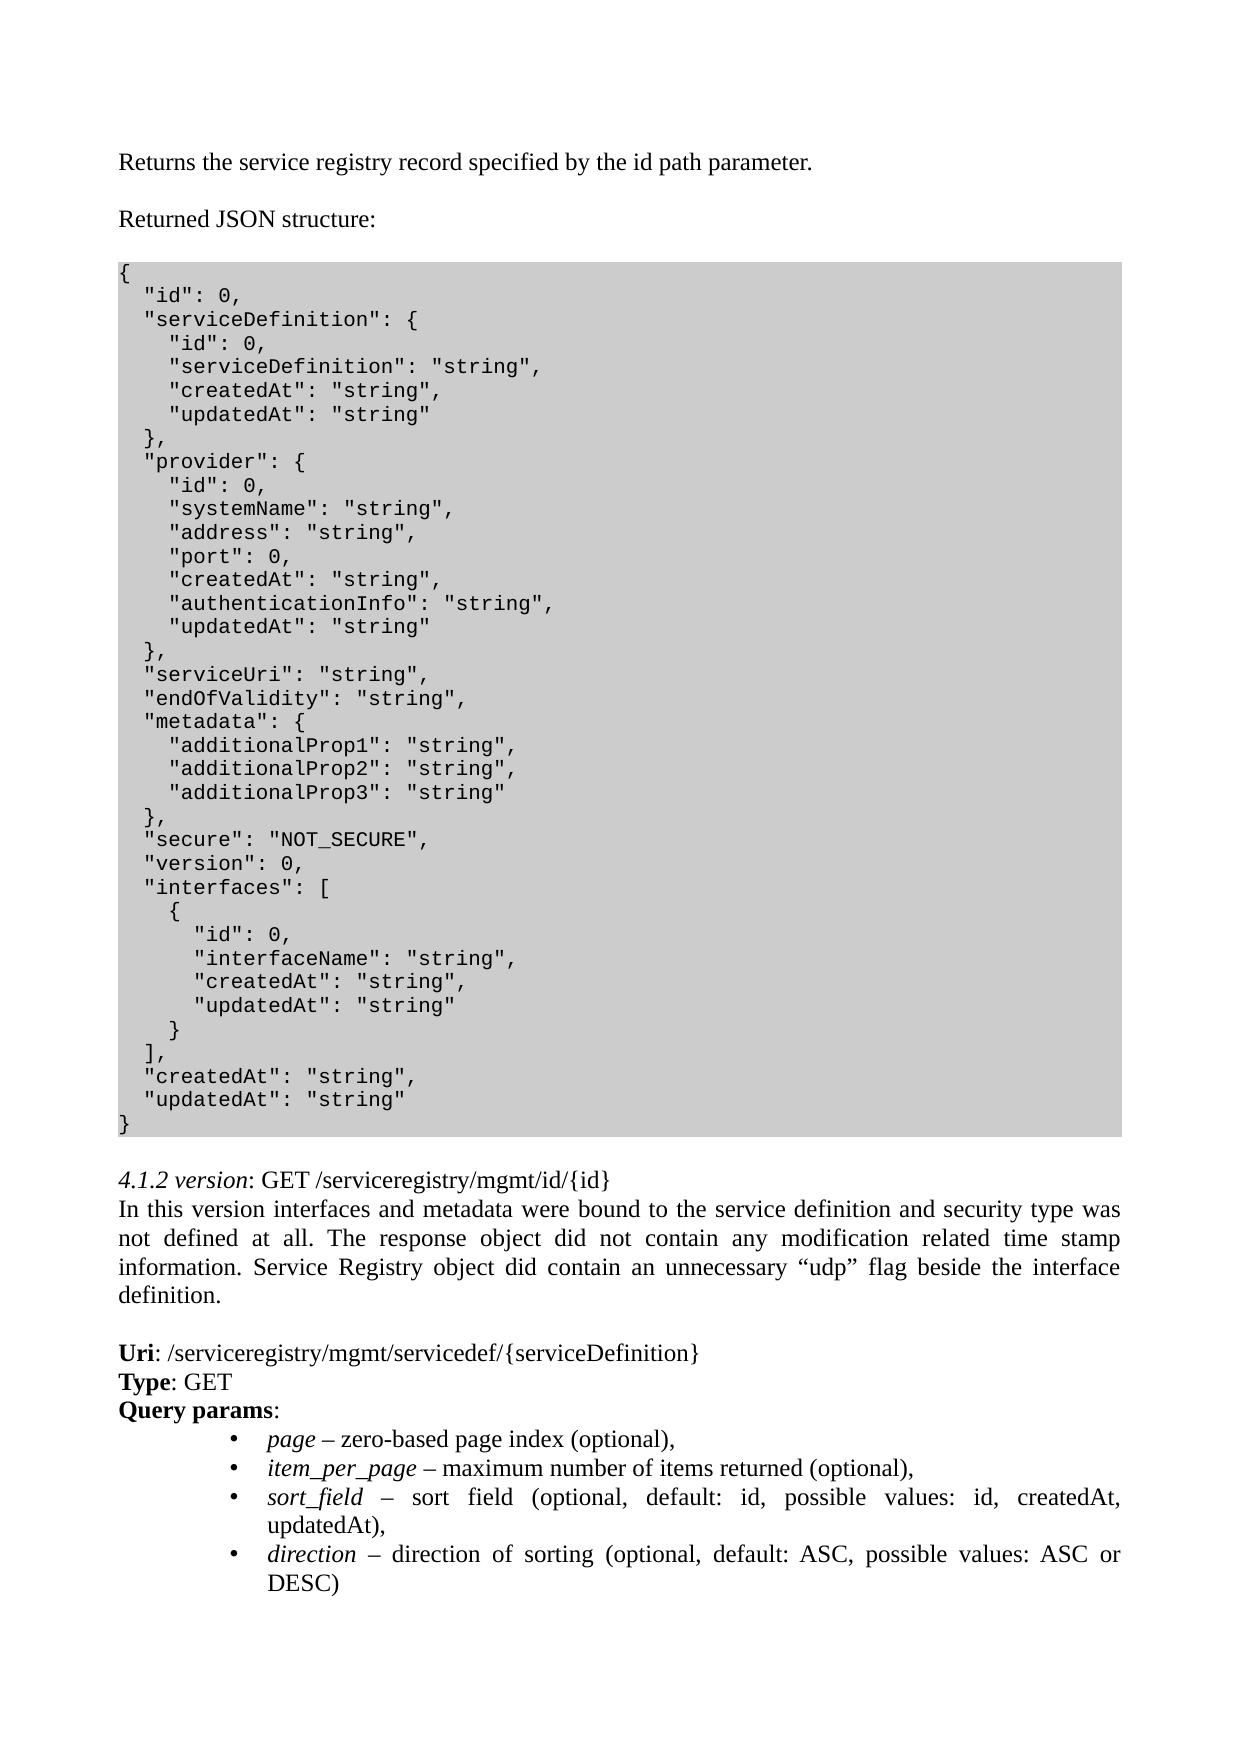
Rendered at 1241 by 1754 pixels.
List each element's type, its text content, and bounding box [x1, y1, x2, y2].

text "provider": { [118, 451, 1122, 475]
text }, [118, 427, 1122, 451]
text 4.1.2 version: GET /serviceregistry/mgmt/id/{id} [118, 1166, 1122, 1194]
text "endOfValidity": "string", [118, 687, 1122, 711]
text Uri: /serviceregistry/mgmt/servicedef/{serviceDefinition} [118, 1338, 1122, 1367]
text Returns the service registry record specified by the id path parameter. [118, 147, 1122, 176]
list item_per_page – maximum number of items returned (optional), [229, 1453, 1122, 1482]
text "authenticationInfo": "string", [118, 593, 1122, 617]
text "updatedAt": "string" [118, 617, 1122, 640]
text "secure": "NOT_SECURE", [118, 829, 1122, 853]
list direction – direction of sorting (optional, default: ASC, possible values: ASC or DESC) [229, 1539, 1122, 1597]
text "updatedAt": "string" [118, 995, 1122, 1018]
text "version": 0, [118, 853, 1122, 877]
text "address": "string", [118, 522, 1122, 546]
text "serviceDefinition": { [118, 309, 1122, 333]
text Returned JSON structure: [118, 204, 1122, 233]
text "serviceUri": "string", [118, 664, 1122, 687]
text }, [118, 640, 1122, 664]
text "metadata": { [118, 711, 1122, 735]
text "id": 0, [118, 924, 1122, 948]
text } [118, 1113, 1122, 1137]
text In this version interfaces and metadata were bound to the service definition and security type was not defined at all. The response object did not contain any modification related time stamp information. Service Registry object did contain an unnecessary “udp” flag beside the interface definition. [118, 1194, 1122, 1309]
text } [118, 1018, 1122, 1042]
text "port": 0, [118, 546, 1122, 569]
text Query params: [118, 1396, 1122, 1424]
text "createdAt": "string", [118, 971, 1122, 995]
text "systemName": "string", [118, 498, 1122, 522]
text "interfaceName": "string", [118, 948, 1122, 971]
text "id": 0, [118, 475, 1122, 498]
text "createdAt": "string", [118, 569, 1122, 593]
text "updatedAt": "string" [118, 404, 1122, 427]
text { [118, 900, 1122, 924]
text }, [118, 806, 1122, 829]
text "additionalProp3": "string" [118, 782, 1122, 806]
list sort_field – sort field (optional, default: id, possible values: id, createdAt, updatedAt), [229, 1482, 1122, 1539]
text { [118, 262, 1122, 286]
list page – zero-based page index (optional), [229, 1424, 1122, 1453]
text "updatedAt": "string" [118, 1089, 1122, 1113]
text "createdAt": "string", [118, 1066, 1122, 1089]
text "additionalProp1": "string", [118, 735, 1122, 758]
text "additionalProp2": "string", [118, 758, 1122, 782]
text "id": 0, [118, 333, 1122, 356]
text "serviceDefinition": "string", [118, 356, 1122, 380]
text ], [118, 1042, 1122, 1066]
text "createdAt": "string", [118, 380, 1122, 404]
text "interfaces": [ [118, 877, 1122, 900]
text Type: GET [118, 1367, 1122, 1396]
text "id": 0, [118, 286, 1122, 309]
